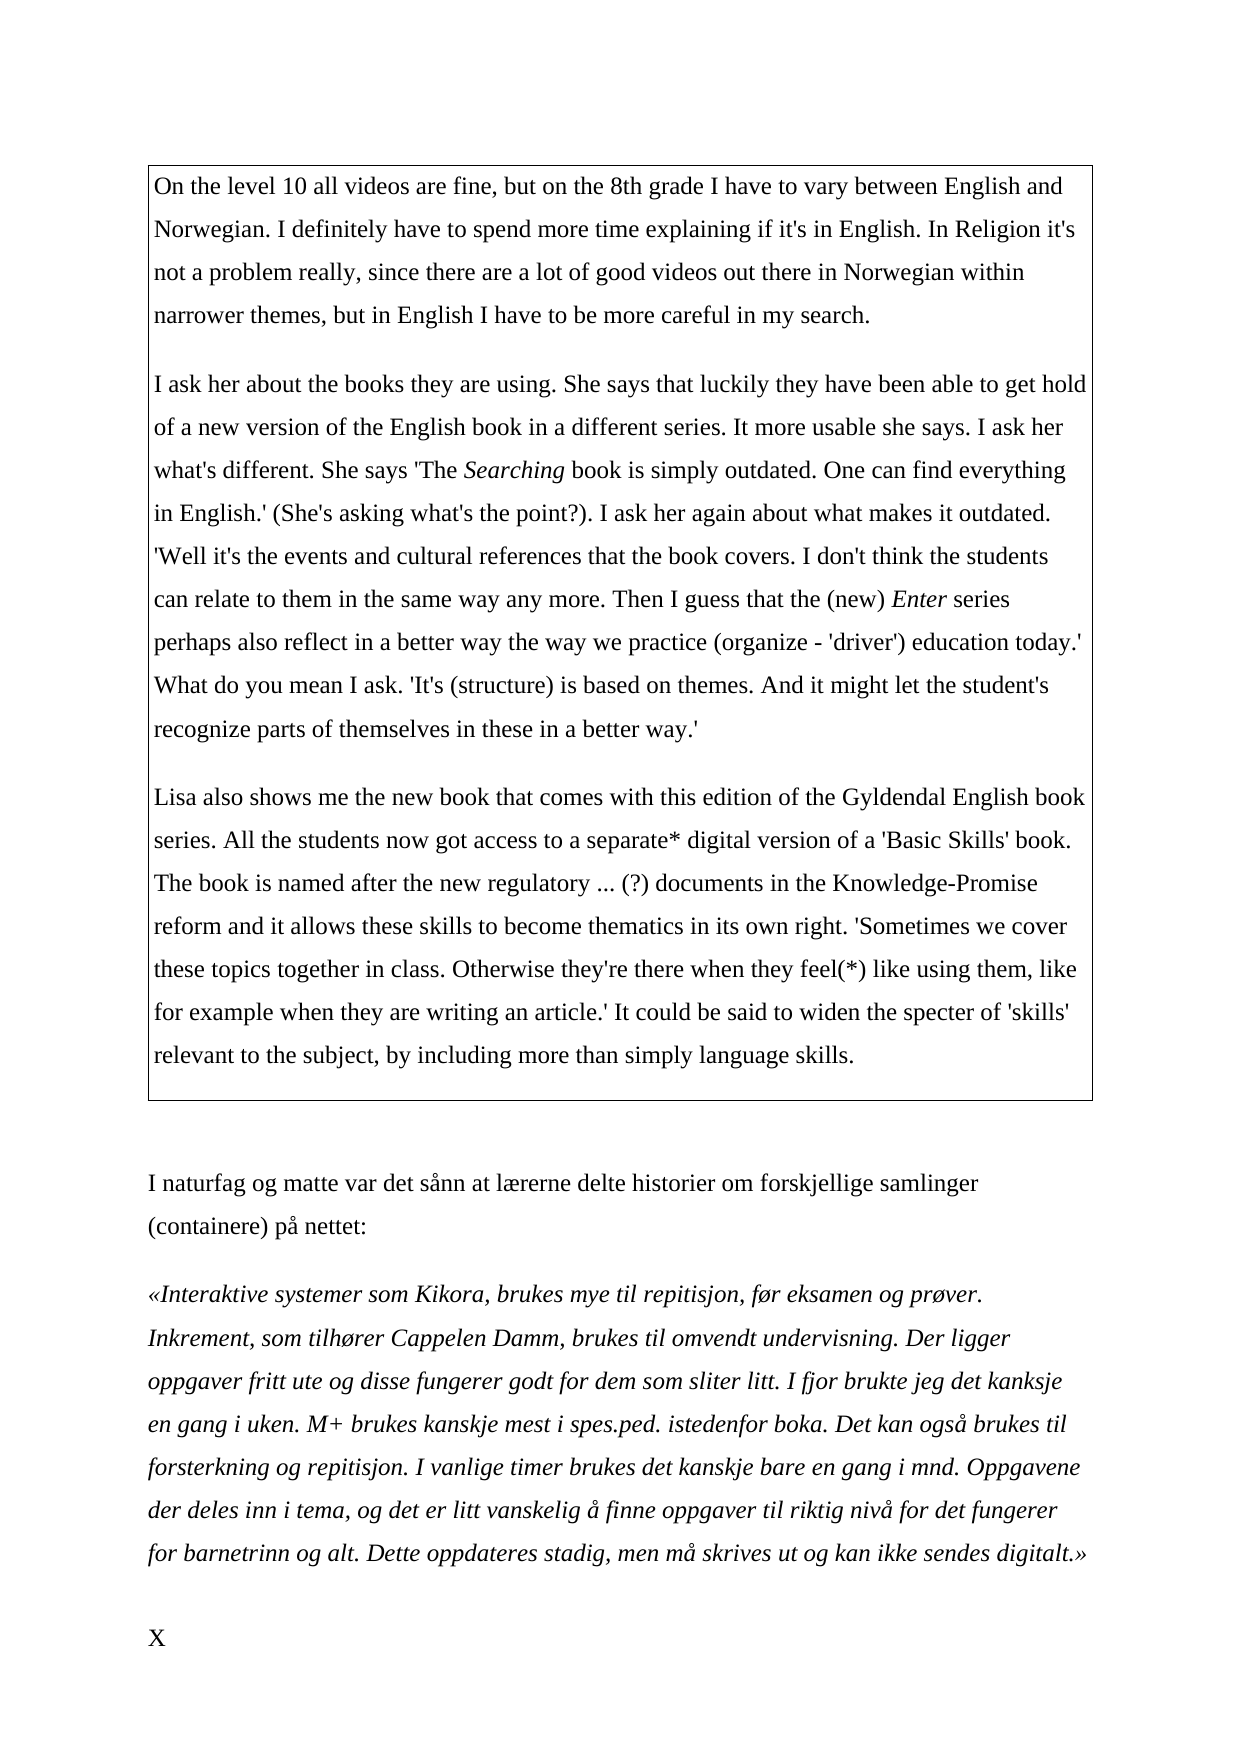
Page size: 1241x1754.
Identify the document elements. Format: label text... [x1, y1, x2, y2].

table_header On the level 10 all videos are fine, but on the 8th grade I have to vary between English and Norwegian. I definitely have to spend more time explaining if it's in English. In Religion it's not a problem really, since there are a lot of good videos out there in Norwegian within narrower themes, but in English I have to be more careful in my search. I ask her about the books they are using. She says that luckily they have been able to get hold of a new version of the English book in a different series. It more usable she says. I ask her what's different. She says 'The Searching book is simply outdated. One can find everything in English.' (She's asking what's the point?). I ask her again about what makes it outdated. 'Well it's the events and cultural references that the book covers. I don't think the students can relate to them in the same way any more. Then I guess that the (new) Enter series perhaps also reflect in a better way the way we practice (organize - 'driver') education today.' What do you mean I ask. 'It's (structure) is based on themes. And it might let the student's recognize parts of themselves in these in a better way.' Lisa also shows me the new book that comes with this edition of the Gyldendal English book series. All the students now got access to a separate* digital version of a 'Basic Skills' book. The book is named after the new regulatory ... (?) documents in the Knowledge-Promise reform and it allows these skills to become thematics in its own right. 'Sometimes we cover these topics together in class. Otherwise they're there when they feel(*) like using them, like for example when they are writing an article.' It could be said to widen the specter of 'skills' relevant to the subject, by including more than simply language skills. [149, 166, 1092, 1100]
text I naturfag og matte var det sånn at lærerne delte historier om forskjellige samlinger (containere) på nettet: [148, 1168, 1092, 1240]
text «Interaktive systemer som Kikora, brukes mye til repitisjon, før eksamen og prøver. Inkrement, som tilhører Cappelen Damm, brukes til omvendt undervisning. Der ligger oppgaver fritt ute og disse fungerer godt for dem som sliter litt. I fjor brukte jeg det kanksje en gang i uken. M+ brukes kanskje mest i spes.ped. istedenfor boka. Det kan også brukes til forsterkning og repitisjon. I vanlige timer brukes det kanskje bare en gang i mnd. Oppgavene der deles inn i tema, og det er litt vanskelig å finne oppgaver til riktig nivå for det fungerer for barnetrinn og alt. Dette oppdateres stadig, men må skrives ut og kan ikke sendes digitalt.» [148, 1279, 1092, 1567]
